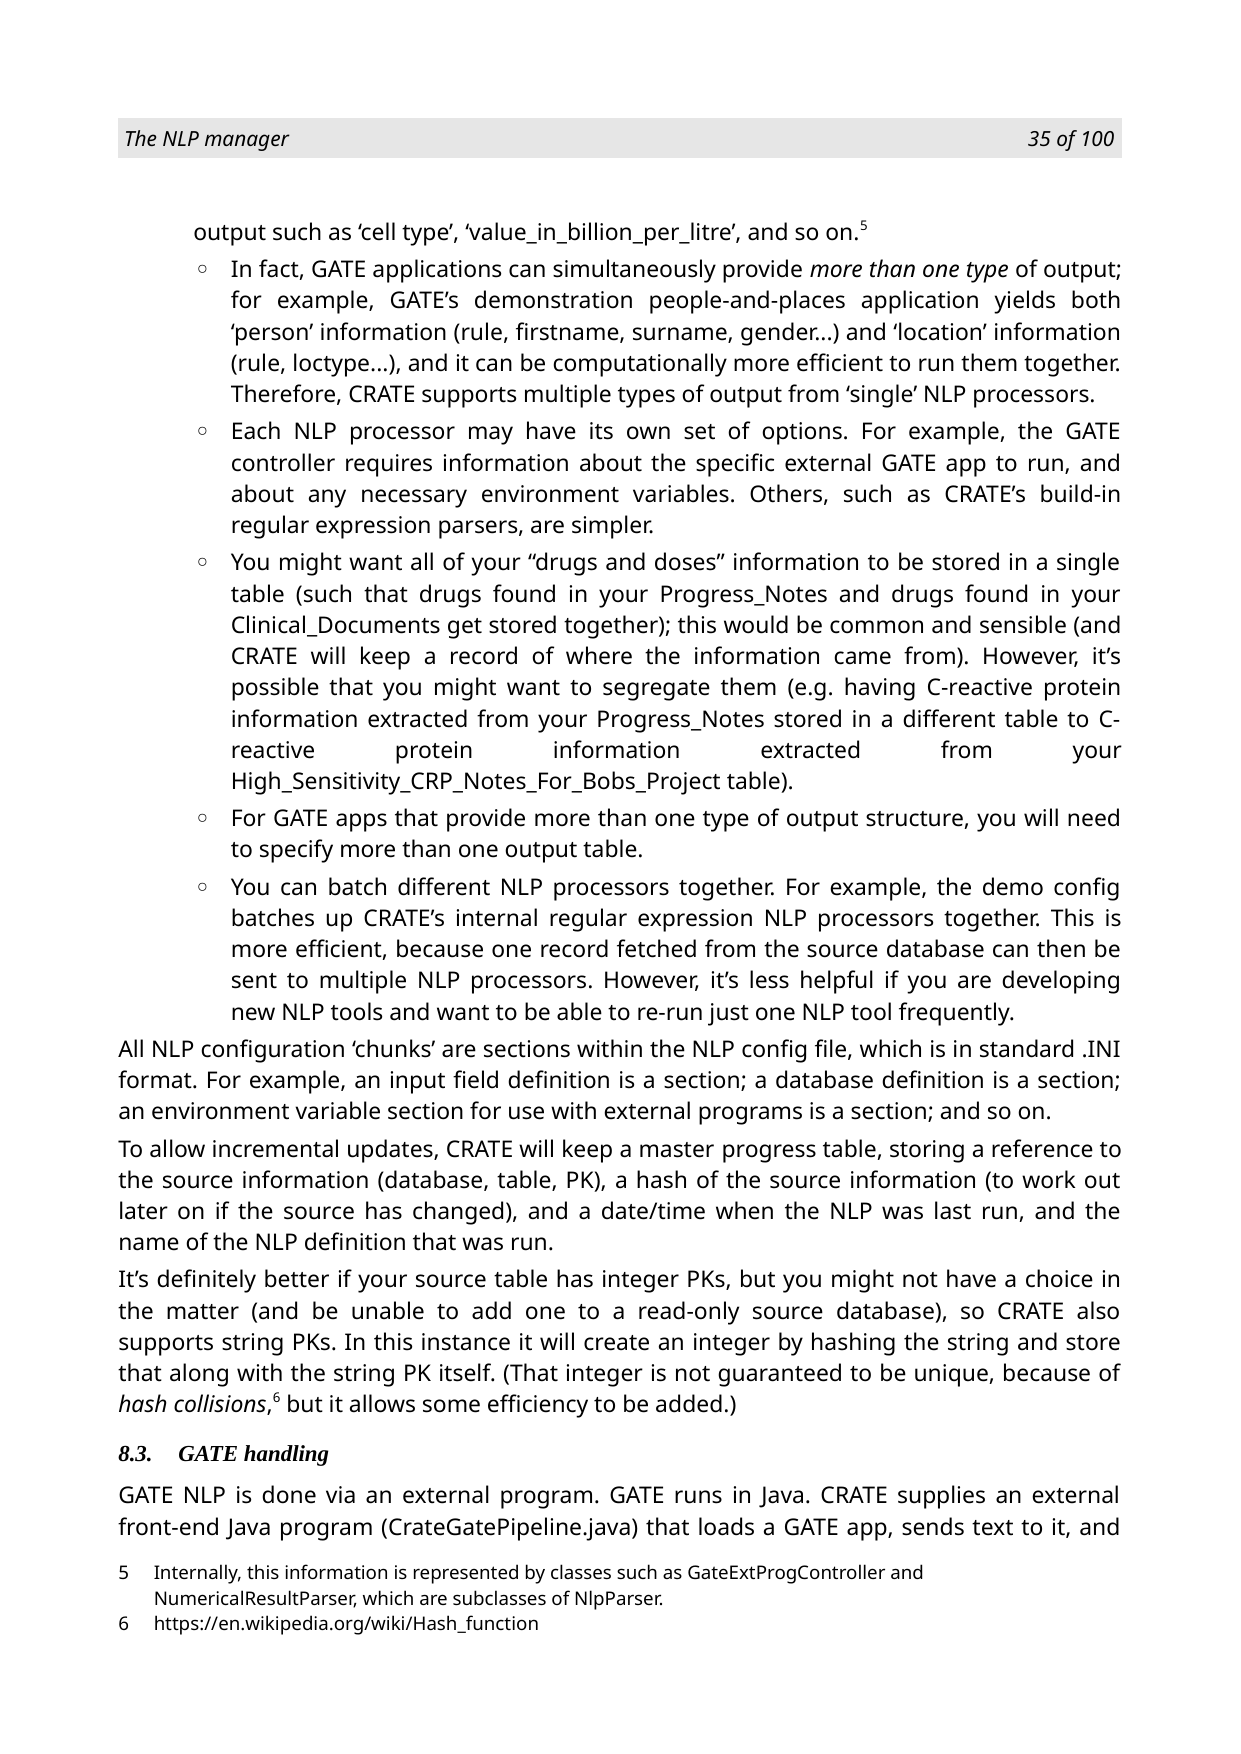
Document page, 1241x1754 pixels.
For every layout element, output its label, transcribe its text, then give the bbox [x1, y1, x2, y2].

text It’s definitely better if your source table has integer PKs, but you might not have a choice in the matter (and be unable to add one to a read-only source database), so CRATE also supports string PKs. In this instance it will create an integer by hashing the string and store that along with the string PK itself. (That integer is not guaranteed to be unique, because of hash collisions, but it allows some efficiency to be added.) [118, 1263, 1122, 1420]
text GATE NLP is done via an external program. GATE runs in Java. CRATE supplies an external front-end Java program (CrateGatePipeline.java) that loads a GATE app, sends text to it, and [118, 1479, 1122, 1542]
subtitle GATE handling [118, 1441, 1122, 1467]
list For GATE apps that provide more than one type of output structure, you will need to specify more than one output table. [193, 802, 1122, 865]
list Internally, this information is represented by classes such as GateExtProgController and NumericalResultParser, which are subclasses of NlpParser. [118, 1559, 1122, 1610]
list You can batch different NLP processors together. For example, the demo config batches up CRATE’s internal regular expression NLP processors together. This is more efficient, because one record fetched from the source database can then be sent to multiple NLP processors. However, it’s less helpful if you are developing new NLP tools and want to be able to re-run just one NLP tool frequently. [193, 871, 1122, 1027]
list You might want all of your “drugs and doses” information to be stored in a single table (such that drugs found in your Progress_Notes and drugs found in your Clinical_Documents get stored together); this would be common and sensible (and CRATE will keep a record of where the information came from). However, it’s possible that you might want to segregate them (e.g. having C-reactive protein information extracted from your Progress_Notes stored in a different table to C-reactive protein information extracted from your High_Sensitivity_CRP_Notes_For_Bobs_Project table). [193, 546, 1122, 796]
text To allow incremental updates, CRATE will keep a master progress table, storing a reference to the source information (database, table, PK), a hash of the source information (to work out later on if the source has changed), and a date/time when the NLP was last run, and the name of the NLP definition that was run. [118, 1132, 1122, 1257]
list Each NLP processor may have its own set of options. For example, the GATE controller requires information about the specific external GATE app to run, and about any necessary environment variables. Others, such as CRATE’s build-in regular expression parsers, are simpler. [193, 415, 1122, 540]
list In fact, GATE applications can simultaneously provide more than one type of output; for example, GATE’s demonstration people-and-places application yields both ‘person’ information (rule, firstname, surname, gender...) and ‘location’ information (rule, loctype...), and it can be computationally more efficient to run them together. Therefore, CRATE supports multiple types of output from ‘single’ NLP processors. [193, 253, 1122, 409]
list output such as ‘cell type’, ‘value_in_billion_per_litre’, and so on. [156, 216, 1122, 247]
text All NLP configuration ‘chunks’ are sections within the NLP config file, which is in standard .INI format. For example, an input field definition is a section; a database definition is a section; an environment variable section for use with external programs is a section; and so on. [118, 1033, 1122, 1127]
text https://en.wikipedia.org/wiki/Hash_function [118, 1610, 1122, 1636]
